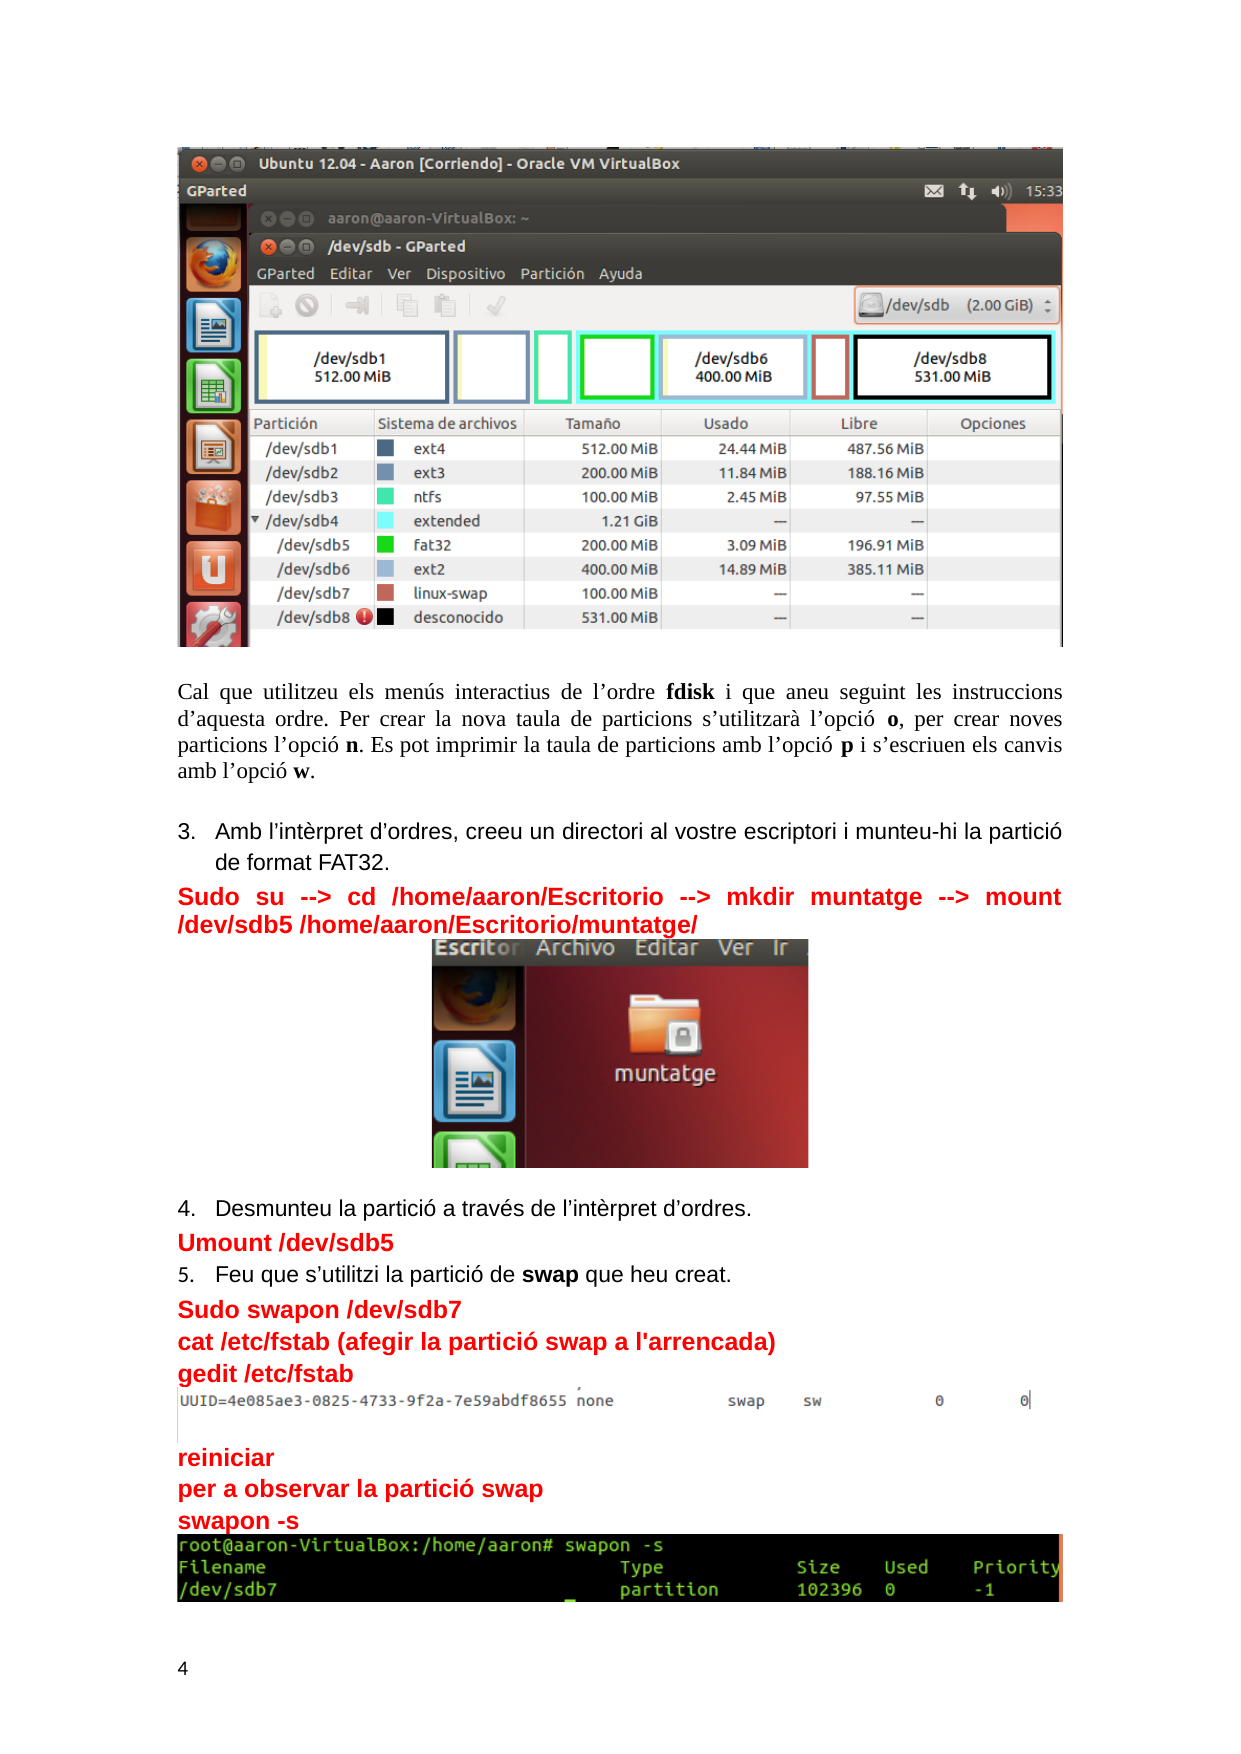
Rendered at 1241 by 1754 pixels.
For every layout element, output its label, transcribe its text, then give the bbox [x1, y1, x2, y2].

text Umount /dev/sdb5 [177, 1228, 1063, 1257]
list Amb l’intèrpret d’ordres, creeu un directori al vostre escriptori i munteu-hi la partició de format FAT32. [177, 818, 1063, 875]
text swapon -s [177, 1506, 1063, 1534]
text cat /etc/fstab (afegir la partició swap a l'arrencada) [177, 1327, 1063, 1356]
list Feu que s’utilitzi la partició de swap que heu creat. [177, 1260, 1063, 1288]
text Sudo swapon /dev/sdb7 [177, 1295, 1063, 1324]
text Sudo su --> cd /home/aaron/Escritorio --> mkdir muntatge --> mount /dev/sdb5 /home/aaron/Escritorio/muntatge/ [177, 882, 1063, 939]
text per a observar la partició swap [177, 1474, 1063, 1503]
list Desmunteu la partició a través de l’intèrpret d’ordres. [177, 1195, 1063, 1222]
text Cal que utilitzeu els menús interactius de l’ordre fdisk i que aneu seguint les instruccions d’aquesta ordre. Per crear la nova taula de particions s’utilitzarà l’opció o, per crear noves particions l’opció n. Es pot imprimir la taula de particions amb l’opció p i s’escriuen els canvis amb l’opció w. [177, 678, 1063, 784]
picture [177, 1534, 1063, 1602]
text reiniciar [177, 1443, 1063, 1471]
picture [177, 147, 1063, 647]
picture [431, 939, 809, 1168]
text gedit /etc/fstab [177, 1358, 1063, 1387]
picture [177, 1387, 1063, 1443]
